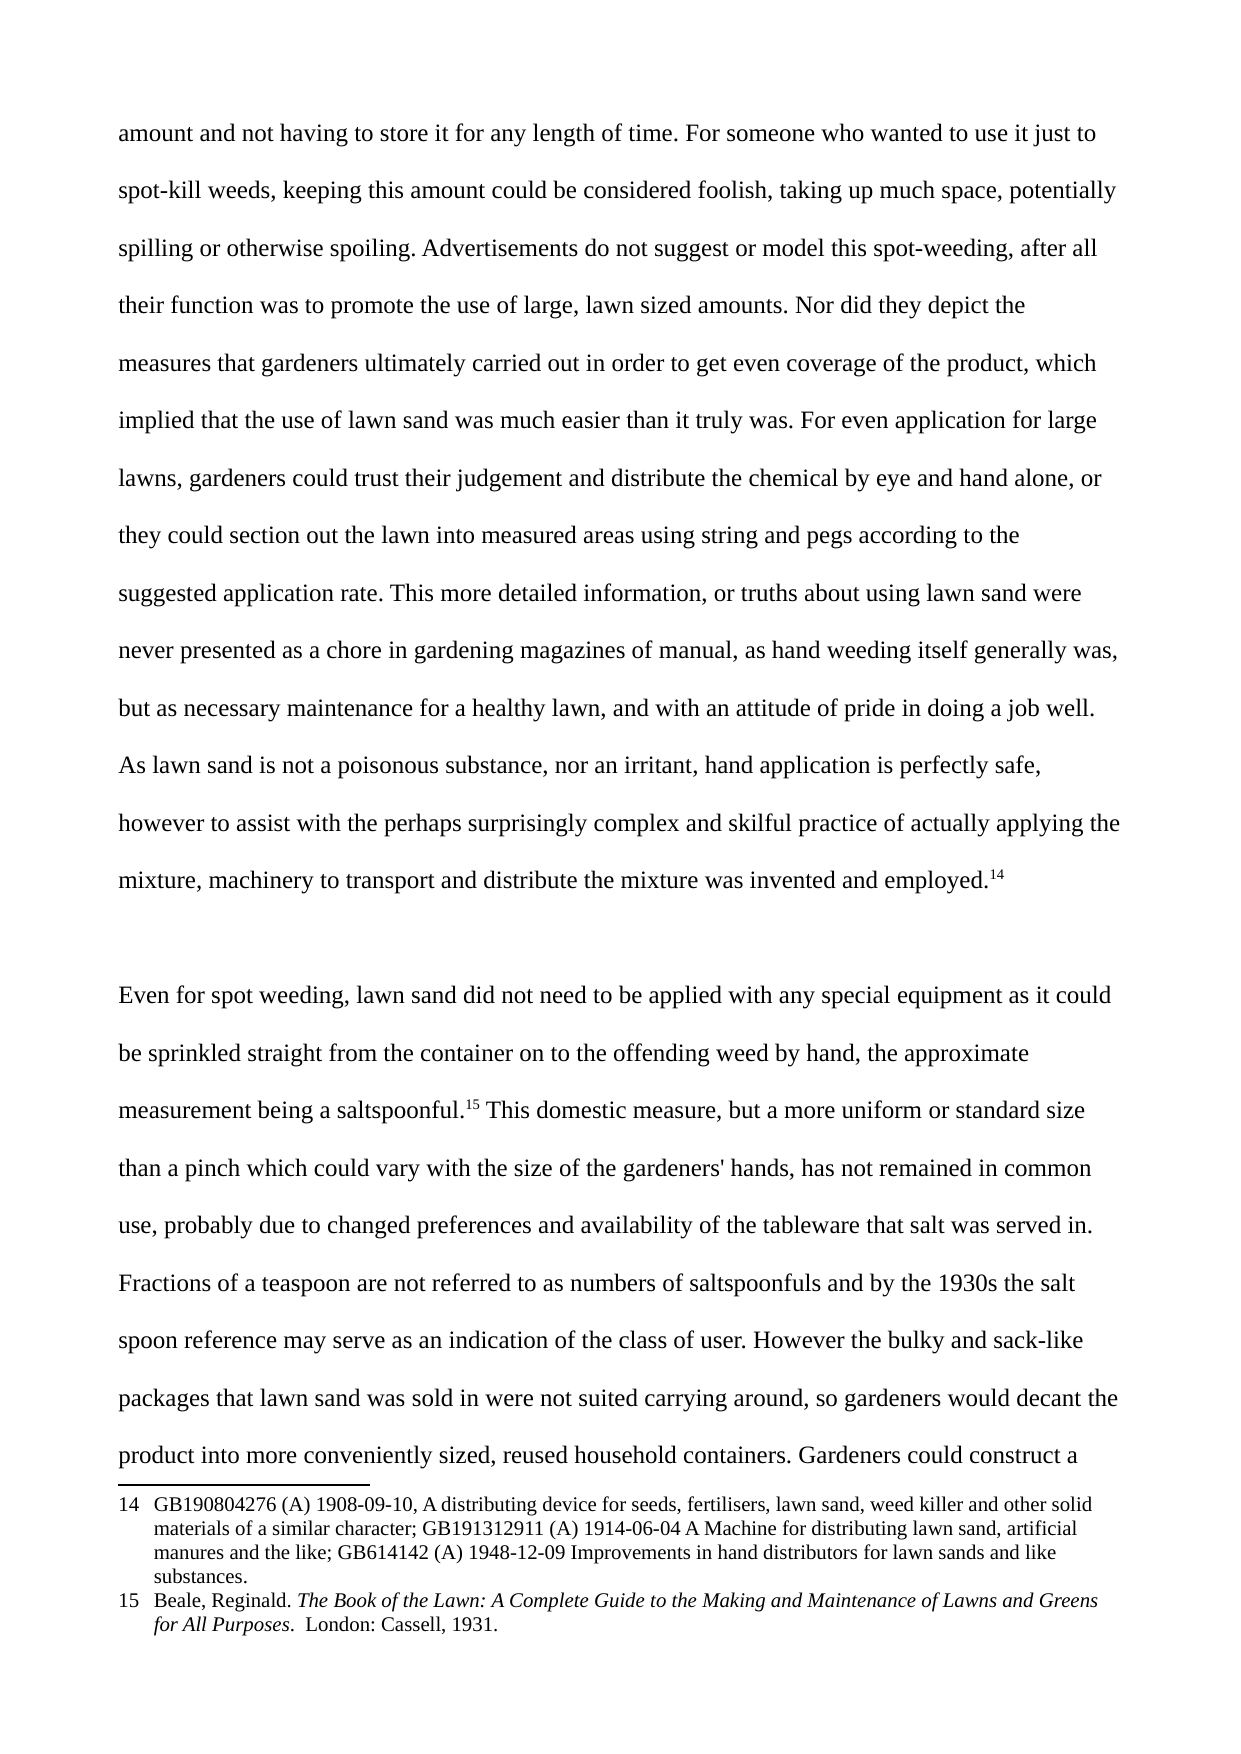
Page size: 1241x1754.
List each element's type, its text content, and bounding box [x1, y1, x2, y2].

text Even for spot weeding, lawn sand did not need to be applied with any special equipment as it could be sprinkled straight from the container on to the offending weed by hand, the approximate measurement being a saltspoonful. This domestic measure, but a more uniform or standard size than a pinch which could vary with the size of the gardeners' hands, has not remained in common use, probably due to changed preferences and availability of the tableware that salt was served in. Fractions of a teaspoon are not referred to as numbers of saltspoonfuls and by the 1930s the salt spoon reference may serve as an indication of the class of user. However the bulky and sack-like packages that lawn sand was sold in were not suited carrying around, so gardeners would decant the product into more conveniently sized, reused household containers. Gardeners could construct a [118, 981, 1122, 1469]
text GB190804276 (A) 1908-09-10, A distributing device for seeds, fertilisers, lawn sand, weed killer and other solid materials of a similar character; GB191312911 (A) 1914-06-04 A Machine for distributing lawn sand, artificial manures and the like; GB614142 (A) 1948-12-09 Improvements in hand distributors for lawn sands and like substances. [118, 1491, 1122, 1588]
text amount and not having to store it for any length of time. For someone who wanted to use it just to spot-kill weeds, keeping this amount could be considered foolish, taking up much space, potentially spilling or otherwise spoiling. Advertisements do not suggest or model this spot-weeding, after all their function was to promote the use of large, lawn sized amounts. Nor did they depict the measures that gardeners ultimately carried out in order to get even coverage of the product, which implied that the use of lawn sand was much easier than it truly was. For even application for large lawns, gardeners could trust their judgement and distribute the chemical by eye and hand alone, or they could section out the lawn into measured areas using string and pegs according to the suggested application rate. This more detailed information, or truths about using lawn sand were never presented as a chore in gardening magazines of manual, as hand weeding itself generally was, but as necessary maintenance for a healthy lawn, and with an attitude of pride in doing a job well. As lawn sand is not a poisonous substance, nor an irritant, hand application is perfectly safe, however to assist with the perhaps surprisingly complex and skilful practice of actually applying the mixture, machinery to transport and distribute the mixture was invented and employed. [118, 118, 1122, 894]
text Beale, Reginald. The Book of the Lawn: A Complete Guide to the Making and Maintenance of Lawns and Greens for All Purposes. London: Cassell, 1931. [118, 1588, 1122, 1636]
